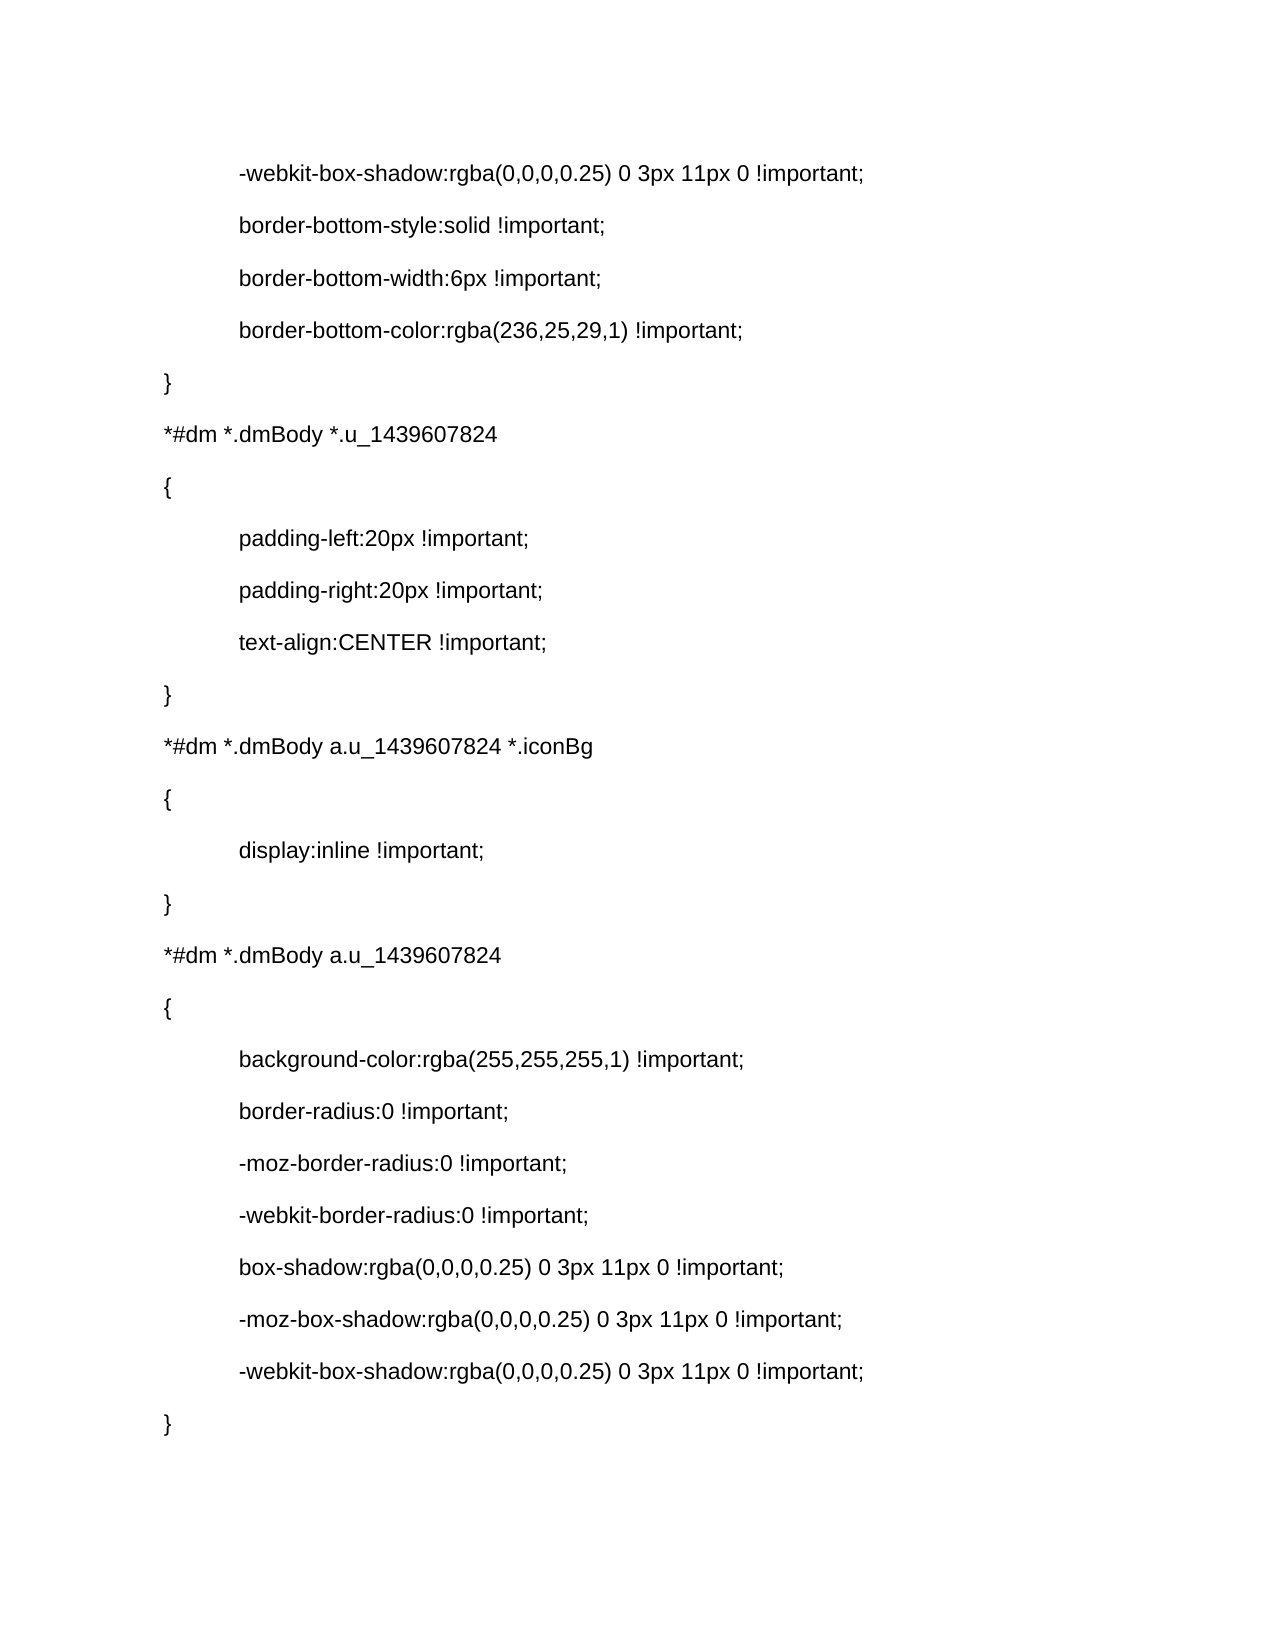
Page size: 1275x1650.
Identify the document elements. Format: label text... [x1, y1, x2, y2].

table_cell { [153, 983, 1125, 1035]
table_cell *#dm *.dmBody a.u_1439607824 *.iconBg [153, 723, 1125, 775]
table_cell border-bottom-style:solid !important; [153, 202, 1125, 254]
table_cell padding-left:20px !important; [153, 515, 1125, 567]
table_cell display:inline !important; [153, 827, 1125, 879]
table_cell *#dm *.dmBody *.u_1439607824 [153, 410, 1125, 462]
table_cell border-bottom-color:rgba(236,25,29,1) !important; [153, 306, 1125, 358]
table_cell -webkit-border-radius:0 !important; [153, 1192, 1125, 1244]
table_cell { [153, 775, 1125, 827]
table_cell -moz-box-shadow:rgba(0,0,0,0.25) 0 3px 11px 0 !important; [153, 1296, 1125, 1348]
table_cell } [153, 879, 1125, 931]
table_cell border-radius:0 !important; [153, 1088, 1125, 1139]
table_cell box-shadow:rgba(0,0,0,0.25) 0 3px 11px 0 !important; [153, 1244, 1125, 1296]
table_cell -webkit-box-shadow:rgba(0,0,0,0.25) 0 3px 11px 0 !important; [153, 1348, 1125, 1400]
table_cell border-bottom-width:6px !important; [153, 254, 1125, 306]
table_cell } [153, 1400, 1125, 1452]
table_cell { [153, 463, 1125, 514]
table_cell *#dm *.dmBody a.u_1439607824 [153, 931, 1125, 983]
table_cell } [153, 671, 1125, 723]
table_cell padding-right:20px !important; [153, 567, 1125, 619]
table_cell text-align:CENTER !important; [153, 619, 1125, 671]
table_cell -webkit-box-shadow:rgba(0,0,0,0.25) 0 3px 11px 0 !important; [153, 150, 1125, 202]
table_cell background-color:rgba(255,255,255,1) !important; [153, 1035, 1125, 1087]
table_cell -moz-border-radius:0 !important; [153, 1140, 1125, 1192]
table_cell } [153, 358, 1125, 410]
